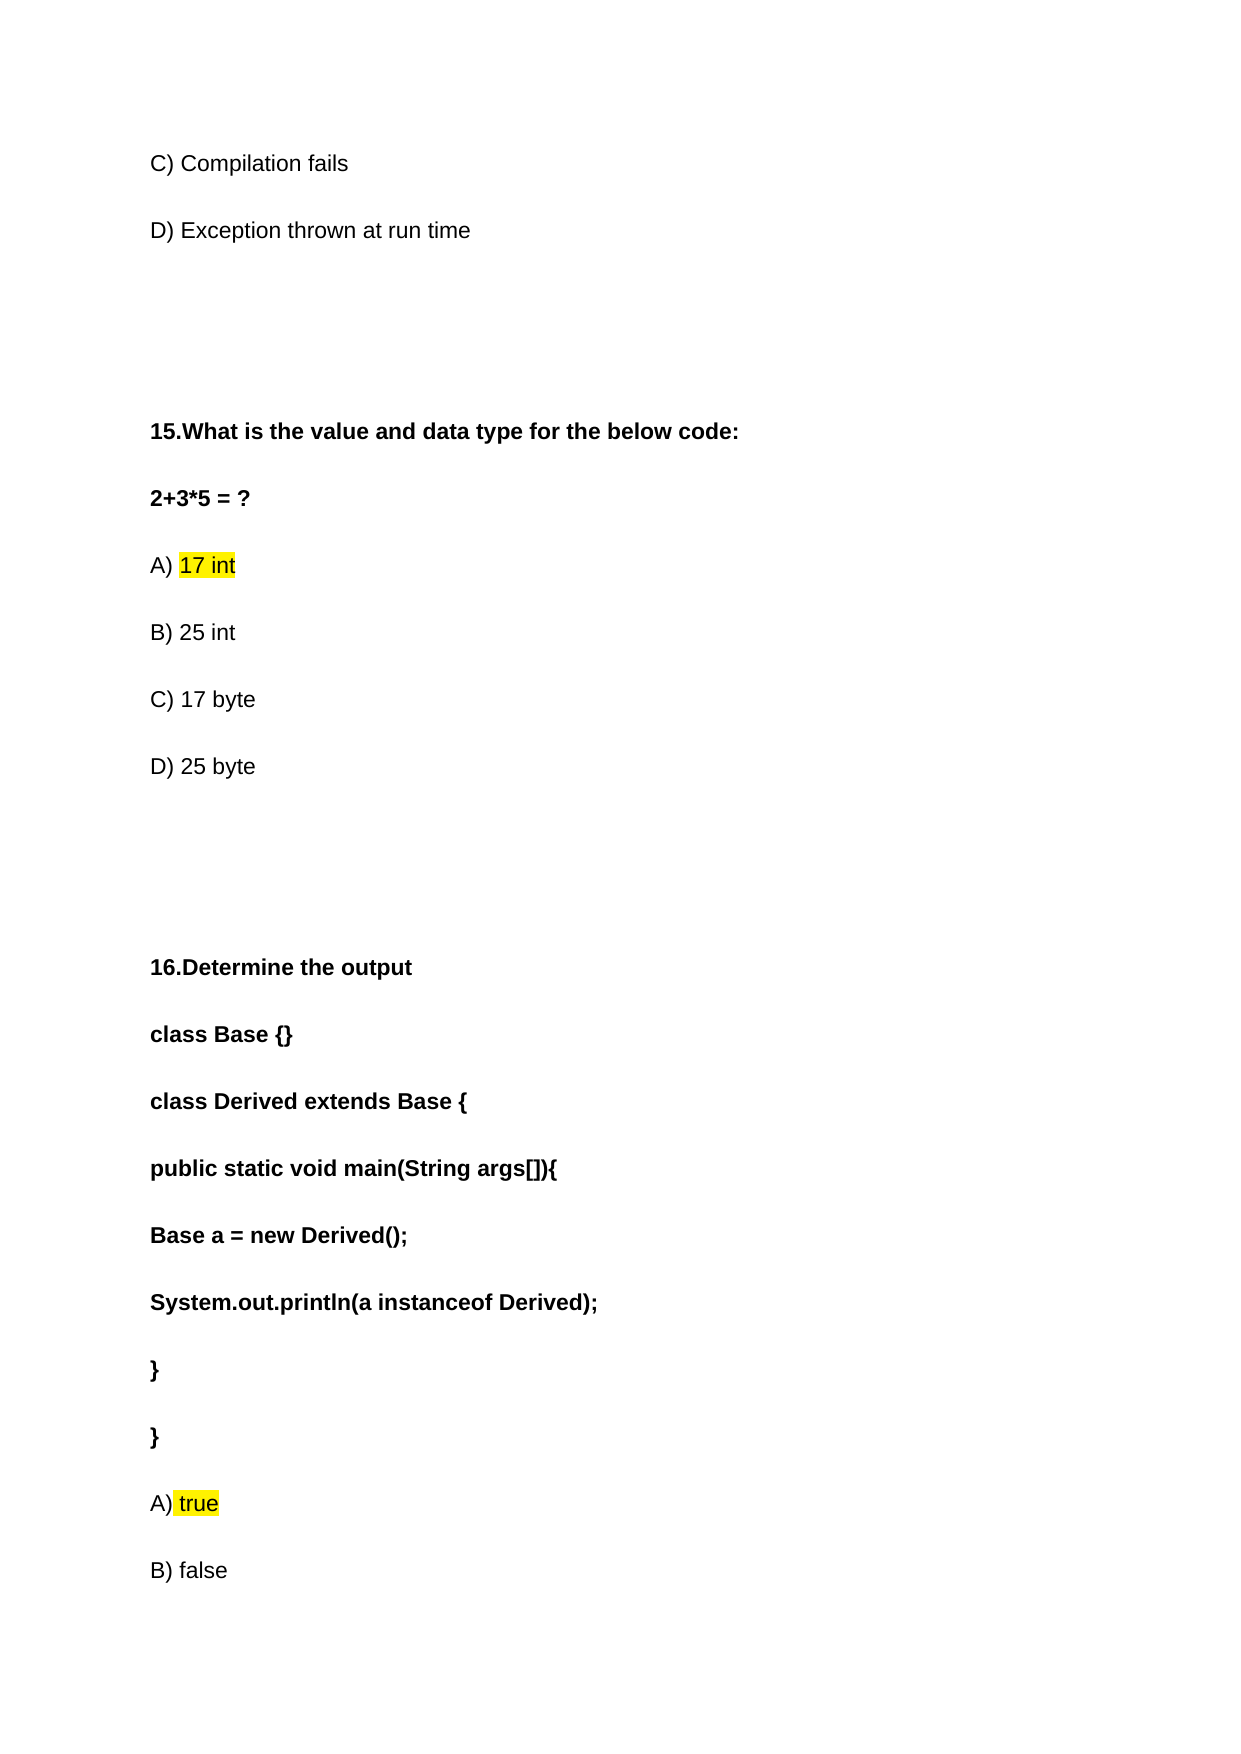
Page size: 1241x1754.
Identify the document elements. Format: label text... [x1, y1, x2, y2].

text System.out.println(a instanceof Derived); [150, 1289, 1090, 1315]
text B) 25 int [150, 619, 1090, 645]
text C) 17 byte [150, 686, 1090, 712]
text 2+3*5 = ? [150, 485, 1090, 511]
text Base a = new Derived(); [150, 1222, 1090, 1248]
text C) Compilation fails [150, 150, 1090, 176]
text } [150, 1423, 1090, 1449]
text 15.What is the value and data type for the below code: [150, 418, 1090, 444]
text A) 17 int [150, 552, 1090, 578]
text public static void main(String args[]){ [150, 1155, 1090, 1181]
text } [150, 1356, 1090, 1382]
text 16.Determine the output [150, 954, 1090, 980]
text class Derived extends Base { [150, 1088, 1090, 1114]
text B) false [150, 1557, 1090, 1583]
text D) Exception thrown at run time [150, 217, 1090, 243]
text D) 25 byte [150, 753, 1090, 779]
text A) true [150, 1489, 1090, 1516]
text class Base {} [150, 1021, 1090, 1047]
